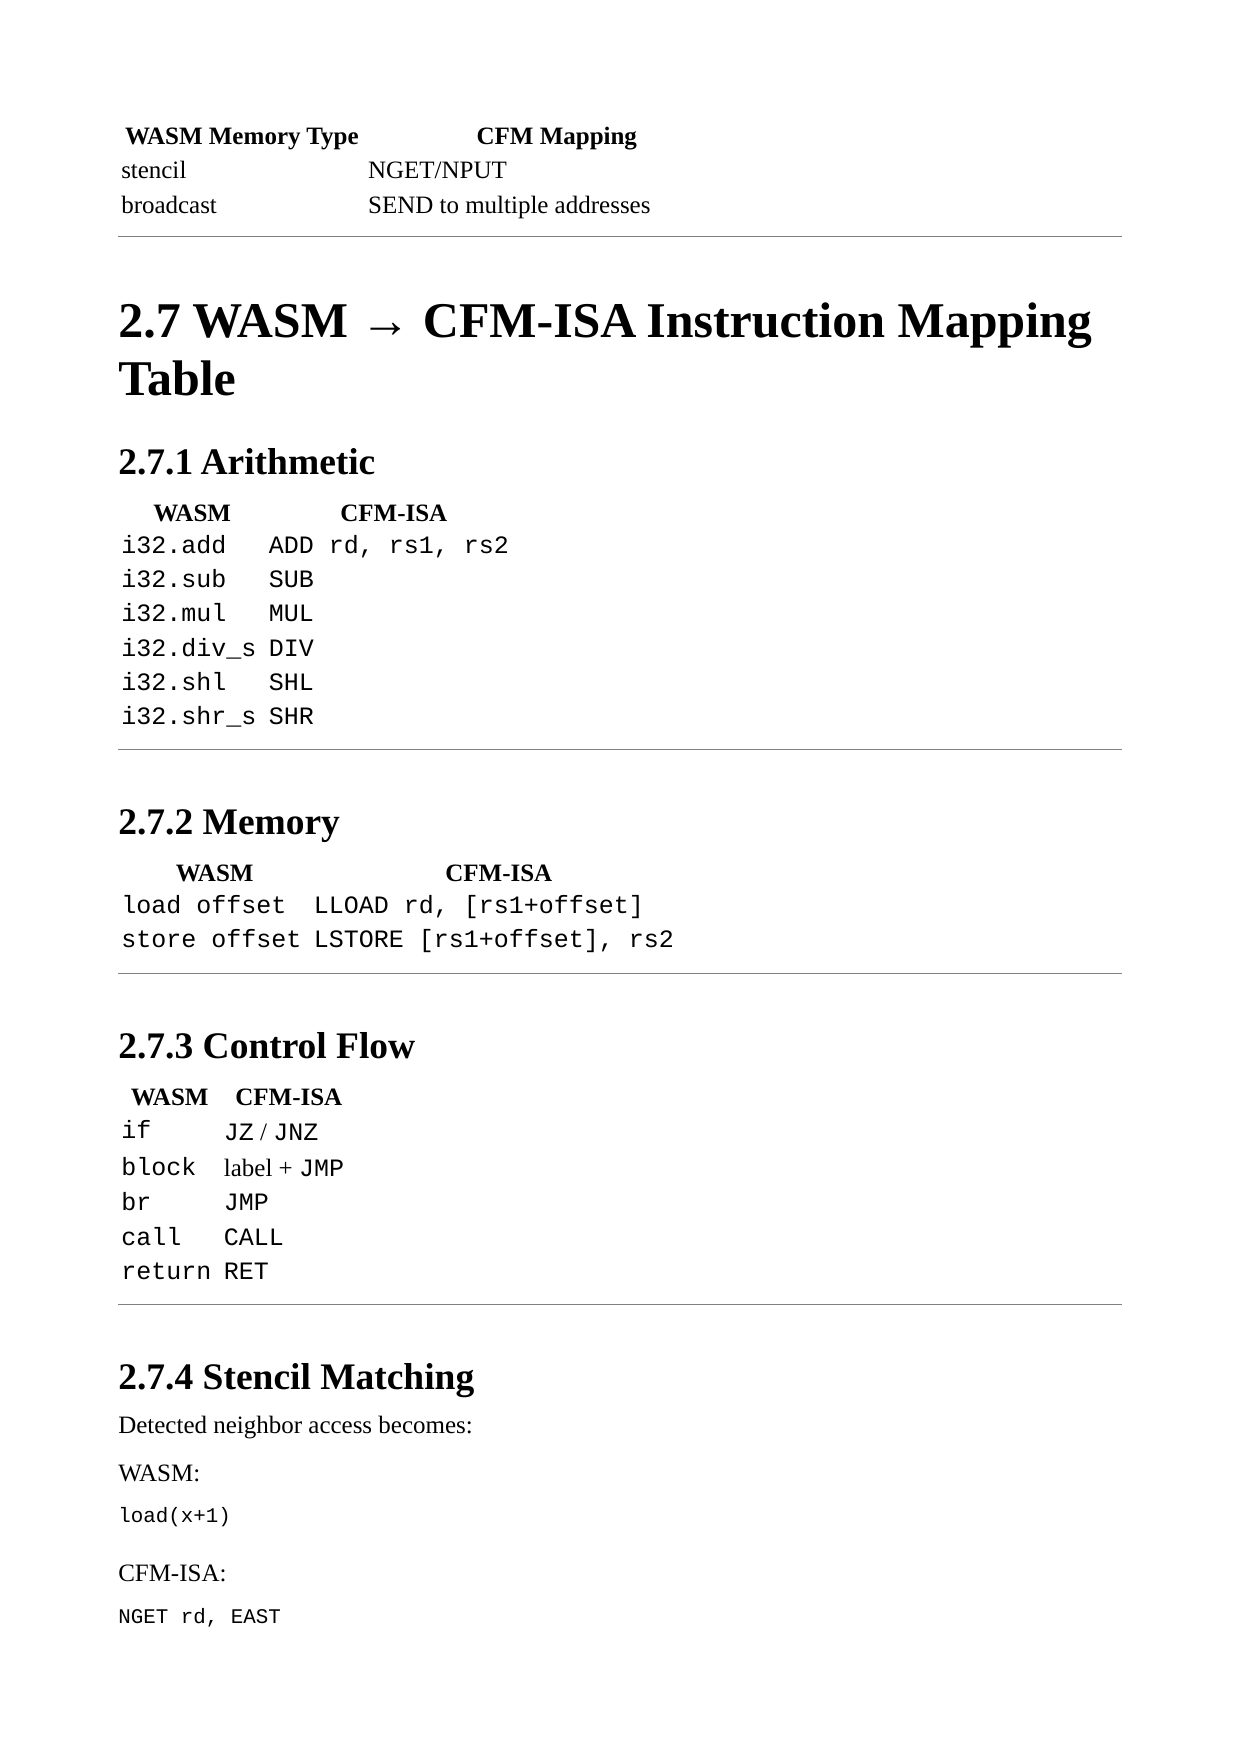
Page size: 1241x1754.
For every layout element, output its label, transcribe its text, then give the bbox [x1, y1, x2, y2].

table_cell block [118, 1150, 221, 1187]
subtitle 2.7.2 Memory [118, 800, 1122, 843]
table_cell LSTORE [rs1+offset], rs2 [311, 924, 686, 958]
table_cell MUL [266, 598, 521, 632]
table_cell LLOAD rd, [rs1+offset] [311, 890, 686, 924]
table_cell JMP [221, 1187, 357, 1221]
table_cell br [118, 1187, 221, 1221]
table_cell stencil [118, 153, 365, 187]
table_cell SEND to multiple addresses [365, 187, 748, 222]
table_header WASM [118, 855, 311, 890]
table_cell if [118, 1114, 221, 1150]
table_cell broadcast [118, 187, 365, 222]
table_cell RET [221, 1255, 357, 1289]
table_cell label + JMP [221, 1150, 357, 1187]
table_cell i32.div_s [118, 632, 266, 666]
table_cell load offset [118, 890, 311, 924]
table_cell NGET/NPUT [365, 153, 748, 187]
text NGET rd, EAST [118, 1606, 1122, 1630]
table_cell i32.shl [118, 666, 266, 701]
table_header CFM-ISA [221, 1079, 357, 1114]
text load(x+1) [118, 1505, 1122, 1529]
table_header WASM [118, 495, 266, 530]
table_cell ADD rd, rs1, rs2 [266, 530, 521, 564]
subtitle 2.7.4 Stencil Matching [118, 1354, 1122, 1398]
text CFM-ISA: [118, 1558, 1122, 1587]
table_header CFM-ISA [266, 495, 521, 530]
table_cell CALL [221, 1221, 357, 1255]
table_header WASM Memory Type [118, 118, 365, 153]
table_header CFM Mapping [365, 118, 748, 153]
table_cell DIV [266, 632, 521, 666]
subtitle 2.7 WASM → CFM-ISA Instruction Mapping Table [118, 291, 1122, 406]
table_cell i32.sub [118, 564, 266, 598]
table_cell i32.mul [118, 598, 266, 632]
table_cell SHL [266, 666, 521, 701]
table_cell return [118, 1255, 221, 1289]
table_cell SUB [266, 564, 521, 598]
table_cell i32.shr_s [118, 701, 266, 735]
subtitle 2.7.1 Arithmetic [118, 439, 1122, 483]
text WASM: [118, 1458, 1122, 1487]
table_cell store offset [118, 924, 311, 958]
subtitle 2.7.3 Control Flow [118, 1023, 1122, 1067]
table_header WASM [118, 1079, 221, 1114]
text Detected neighbor access becomes: [118, 1410, 1122, 1439]
table_cell JZ / JNZ [221, 1114, 357, 1150]
table_cell SHR [266, 701, 521, 735]
table_cell i32.add [118, 530, 266, 564]
table_cell call [118, 1221, 221, 1255]
table_header CFM-ISA [311, 855, 686, 890]
